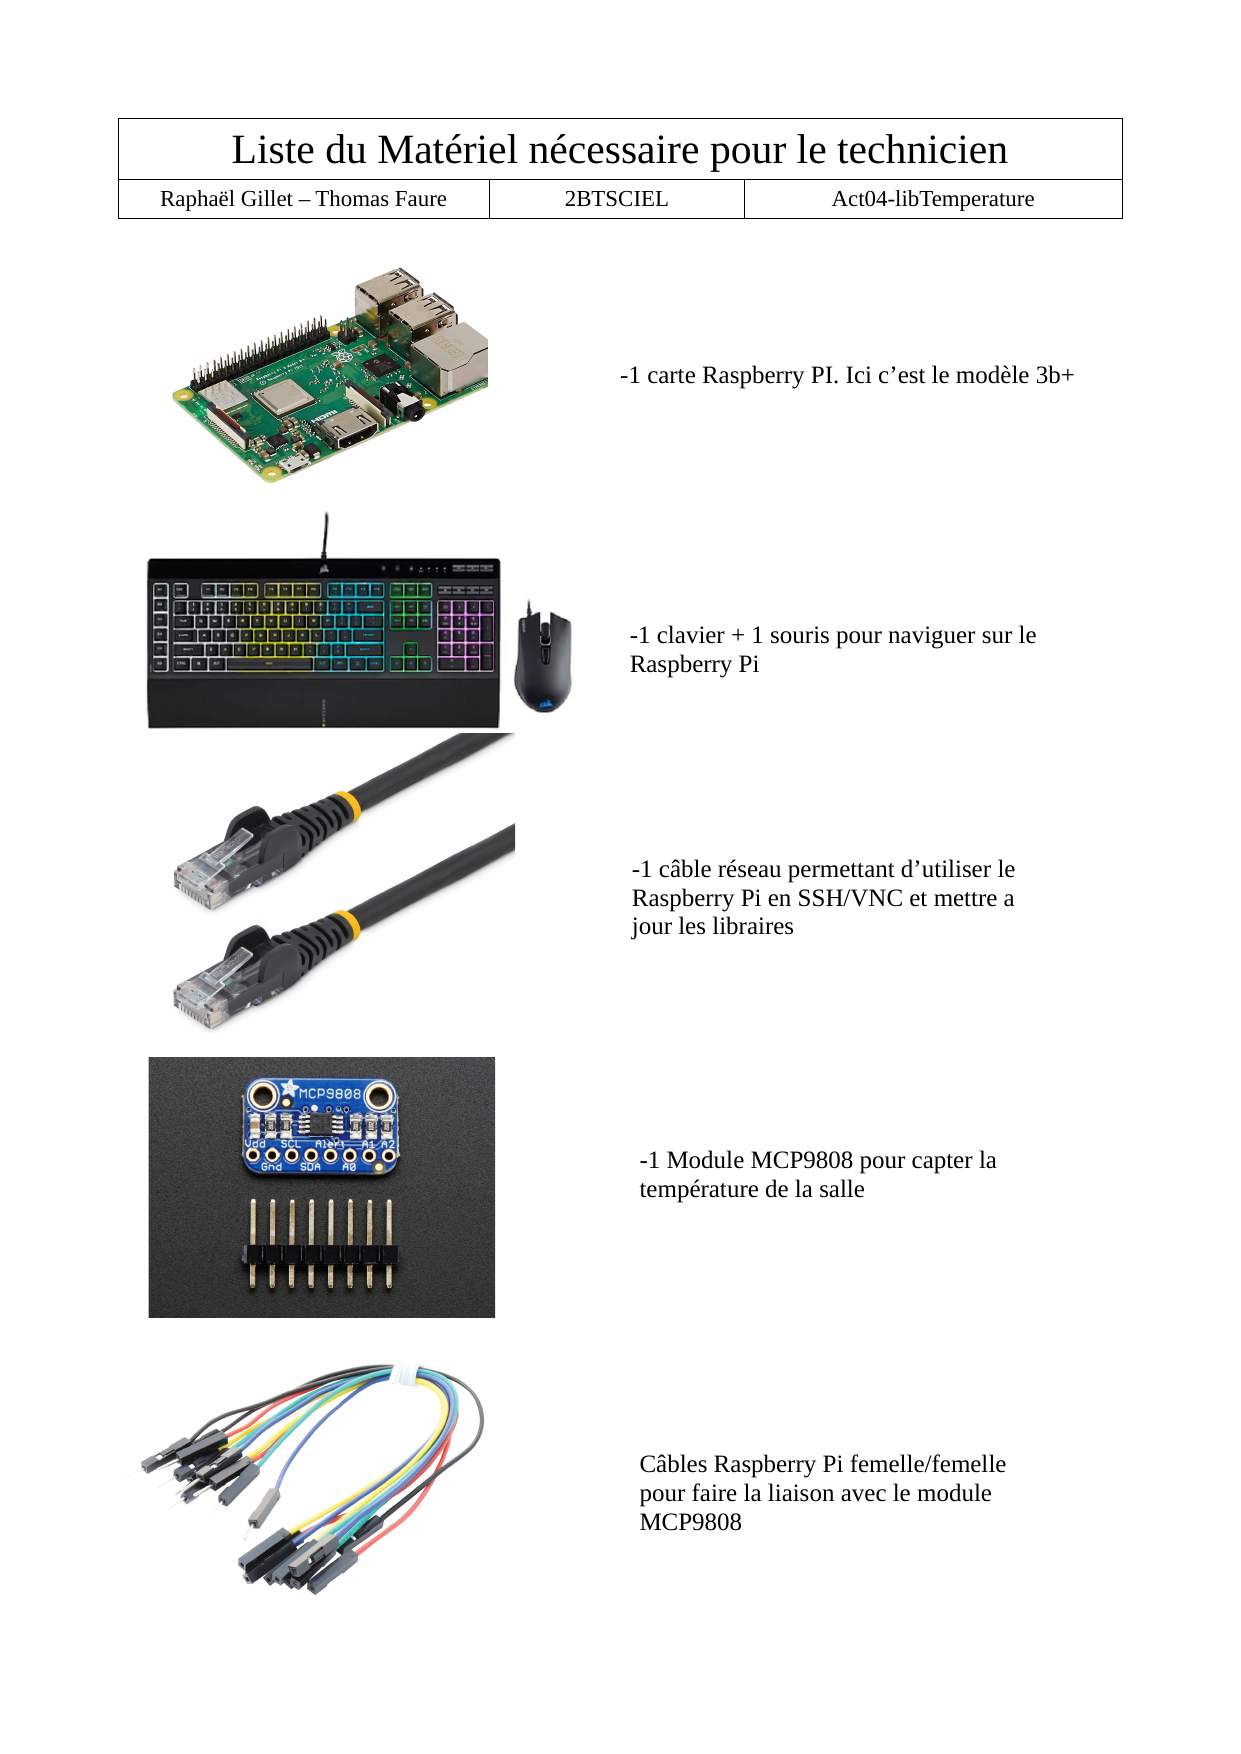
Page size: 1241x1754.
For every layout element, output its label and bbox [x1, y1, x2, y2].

picture [117, 1354, 490, 1601]
picture [148, 1057, 496, 1318]
picture [105, 510, 579, 1039]
picture [169, 265, 488, 485]
